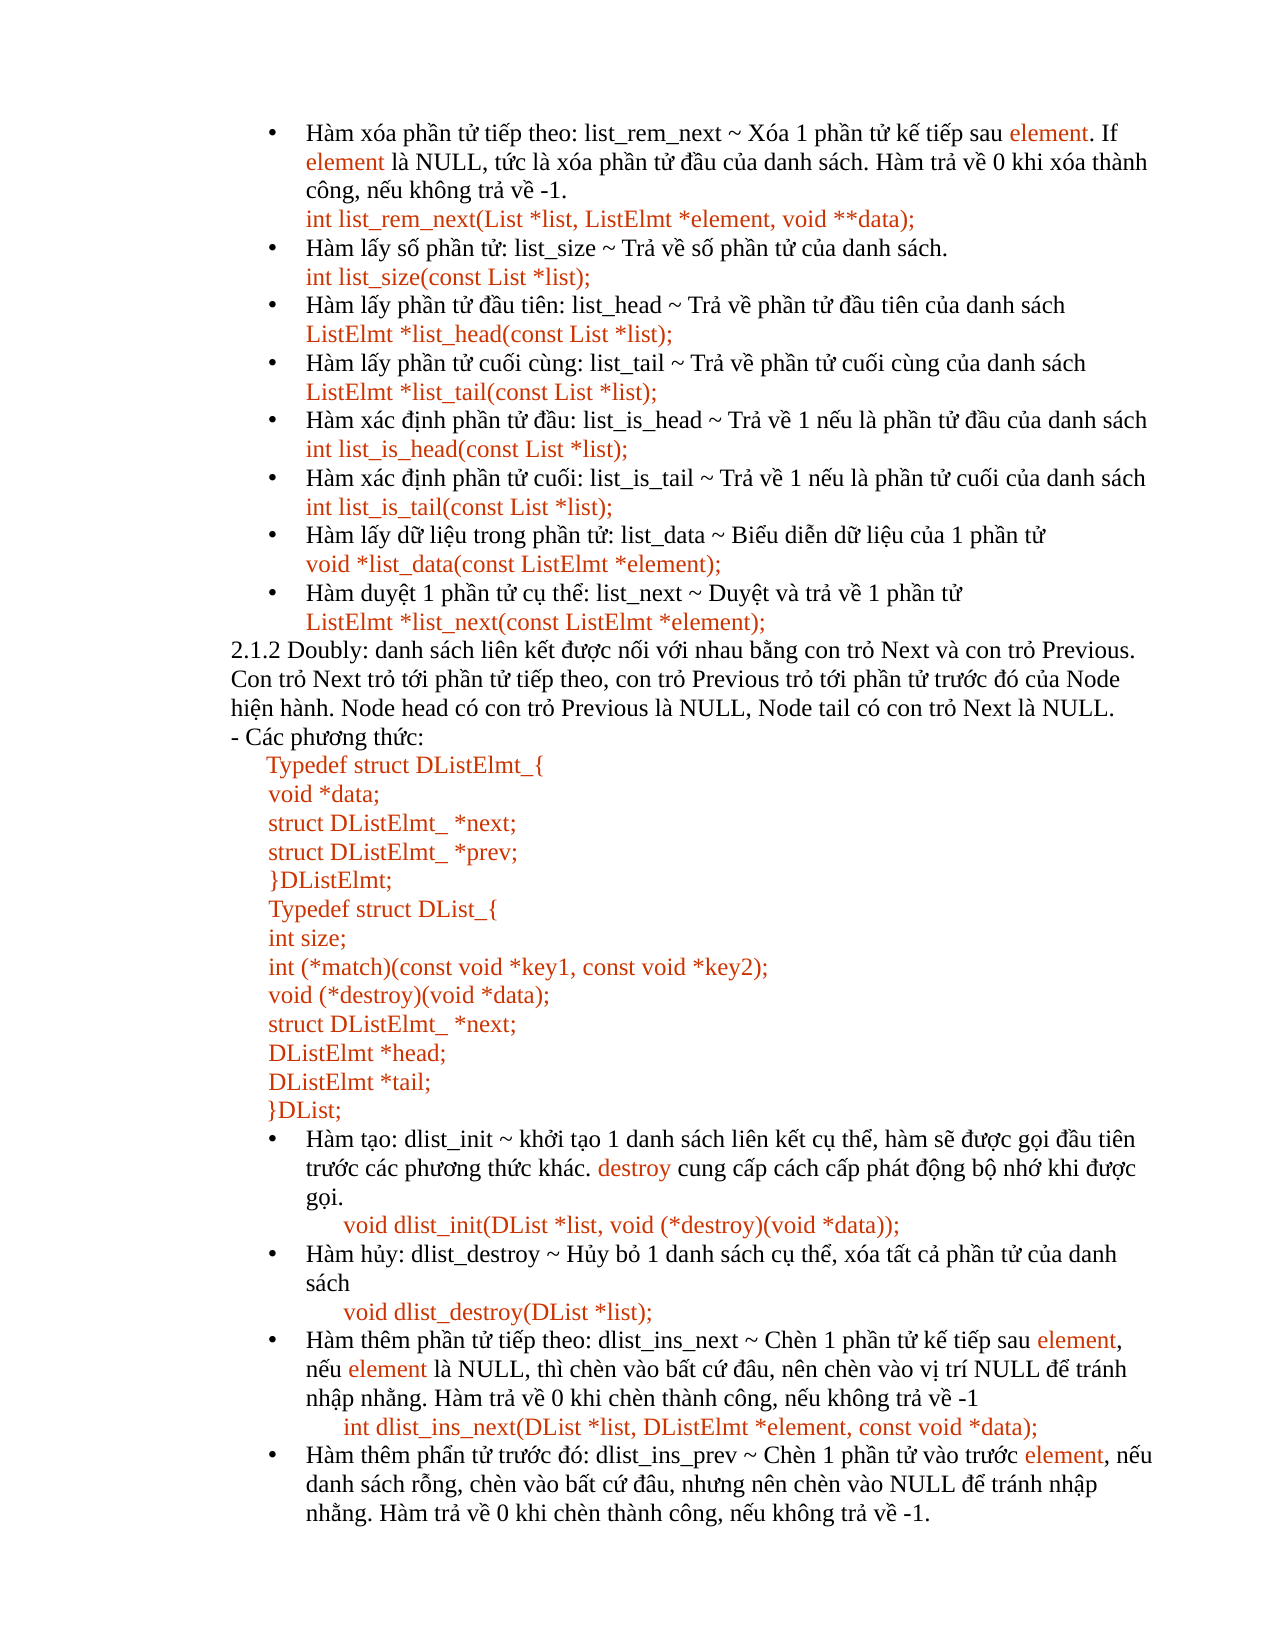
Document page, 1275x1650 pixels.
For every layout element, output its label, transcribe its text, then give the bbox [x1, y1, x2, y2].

list Hàm lấy phần tử cuối cùng: list_tail ~ Trả về phần tử cuối cùng của danh sách [268, 348, 1157, 377]
list int dlist_ins_next(DList *list, DListElmt *element, const void *data); [306, 1412, 1157, 1441]
list ListElmt *list_head(const List *list); [268, 319, 1157, 348]
list - Các phương thức: [193, 722, 1157, 751]
list Hàm xác định phần tử cuối: list_is_tail ~ Trả về 1 nếu là phần tử cuối của danh sách [268, 463, 1157, 492]
list Hàm lấy phần tử đầu tiên: list_head ~ Trả về phần tử đầu tiên của danh sách [268, 291, 1157, 319]
list void dlist_destroy(DList *list); [306, 1297, 1157, 1326]
list struct DListElmt_ *next; [231, 1009, 1157, 1038]
list Hàm thêm phẩn tử trước đó: dlist_ins_prev ~ Chèn 1 phần tử vào trước element, nếu danh sách rỗng, chèn vào bất cứ đâu, nhưng nên chèn vào NULL để tránh nhập nhằng. Hàm trả về 0 khi chèn thành công, nếu không trả về -1. [268, 1441, 1157, 1527]
list struct DListElmt_ *next; [231, 808, 1157, 837]
list Hàm tạo: dlist_init ~ khởi tạo 1 danh sách liên kết cụ thể, hàm sẽ được gọi đầu tiên trước các phương thức khác. destroy cung cấp cách cấp phát động bộ nhớ khi được gọi. [268, 1124, 1157, 1211]
text Typedef struct DListElmt_{ [118, 751, 1157, 779]
text }DList; [118, 1096, 1157, 1124]
list int list_is_tail(const List *list); [268, 492, 1157, 521]
list Hàm lấy số phần tử: list_size ~ Trả về số phần tử của danh sách. [268, 233, 1157, 262]
list ListElmt *list_tail(const List *list); [268, 377, 1157, 406]
list DListElmt *tail; [231, 1067, 1157, 1096]
list ListElmt *list_next(const ListElmt *element); [268, 607, 1157, 636]
list Hàm xác định phần tử đầu: list_is_head ~ Trả về 1 nếu là phần tử đầu của danh sách [268, 406, 1157, 434]
list int list_is_head(const List *list); [268, 434, 1157, 463]
list DListElmt *head; [231, 1038, 1157, 1067]
list 2.1.2 Doubly: danh sách liên kết được nối với nhau bằng con trỏ Next và con trỏ Previous. Con trỏ Next trỏ tới phần tử tiếp theo, con trỏ Previous trỏ tới phần tử trước đó của Node hiện hành. Node head có con trỏ Previous là NULL, Node tail có con trỏ Next là NULL. [193, 636, 1157, 722]
list int list_rem_next(List *list, ListElmt *element, void **data); [268, 204, 1157, 233]
list Typedef struct DList_{ [231, 894, 1157, 923]
list struct DListElmt_ *prev; [231, 837, 1157, 866]
list int list_size(const List *list); [268, 262, 1157, 291]
list void dlist_init(DList *list, void (*destroy)(void *data)); [306, 1211, 1157, 1239]
list Hàm xóa phần tử tiếp theo: list_rem_next ~ Xóa 1 phần tử kế tiếp sau element. If element là NULL, tức là xóa phần tử đầu của danh sách. Hàm trả về 0 khi xóa thành công, nếu không trả về -1. [268, 118, 1157, 204]
list void *list_data(const ListElmt *element); [268, 549, 1157, 578]
list void *data; [231, 779, 1157, 808]
list int (*match)(const void *key1, const void *key2); [231, 952, 1157, 981]
list Hàm thêm phần tử tiếp theo: dlist_ins_next ~ Chèn 1 phần tử kế tiếp sau element, nếu element là NULL, thì chèn vào bất cứ đâu, nên chèn vào vị trí NULL để tránh nhập nhằng. Hàm trả về 0 khi chèn thành công, nếu không trả về -1 [268, 1326, 1157, 1412]
list }DListElmt; [231, 866, 1157, 894]
list Hàm hủy: dlist_destroy ~ Hủy bỏ 1 danh sách cụ thể, xóa tất cả phần tử của danh sách [268, 1239, 1157, 1297]
list Hàm lấy dữ liệu trong phần tử: list_data ~ Biểu diễn dữ liệu của 1 phần tử [268, 521, 1157, 549]
list void (*destroy)(void *data); [231, 981, 1157, 1009]
list int size; [231, 923, 1157, 952]
list Hàm duyệt 1 phần tử cụ thể: list_next ~ Duyệt và trả về 1 phần tử [268, 578, 1157, 607]
